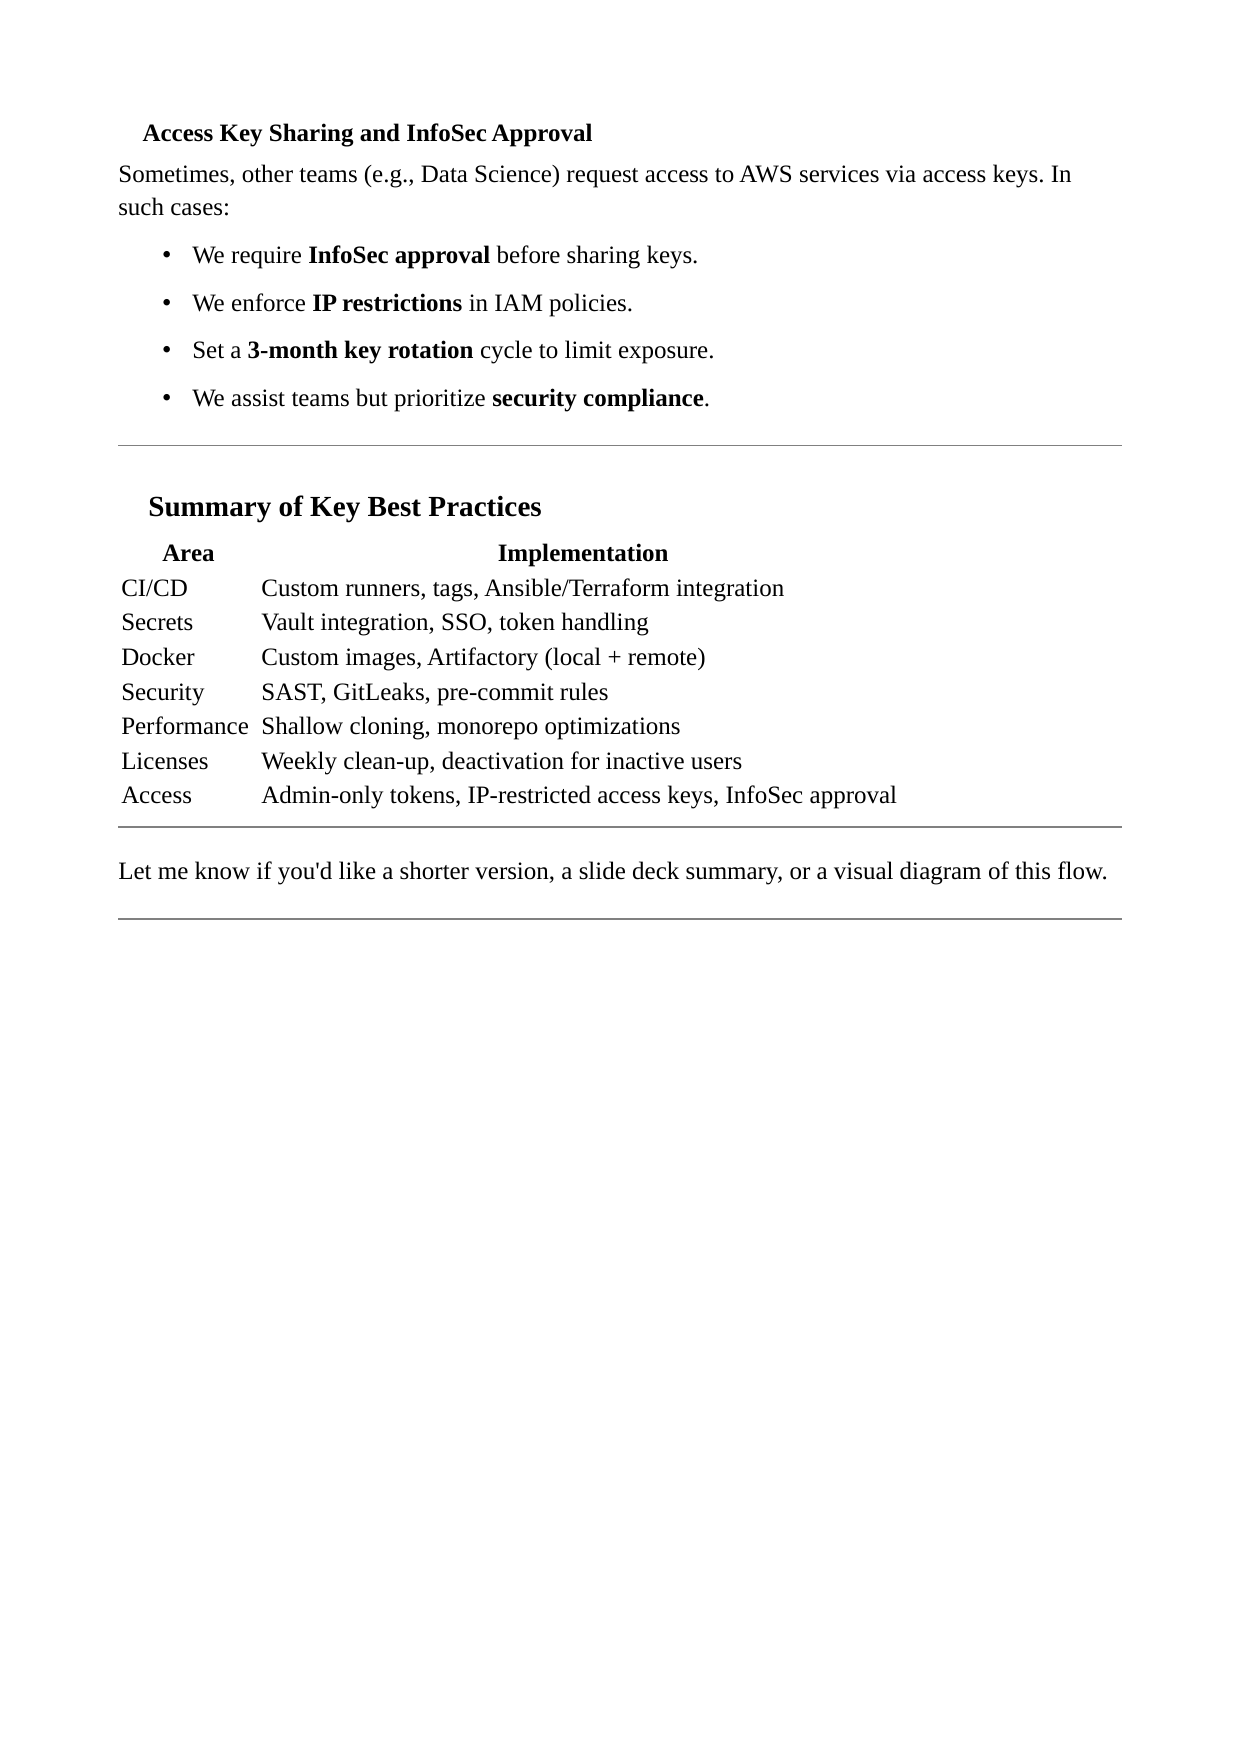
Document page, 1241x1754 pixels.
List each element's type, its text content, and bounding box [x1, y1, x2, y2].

table_header Implementation [258, 535, 908, 570]
subtitle ✅ Summary of Key Best Practices [118, 489, 1122, 523]
table_cell Shallow cloning, monorepo optimizations [258, 708, 908, 743]
table_cell Access [118, 778, 258, 812]
list We enforce IP restrictions in IAM policies. [162, 288, 1122, 316]
table_cell Weekly clean-up, deactivation for inactive users [258, 743, 908, 777]
table_cell Security [118, 674, 258, 708]
table_cell Secrets [118, 605, 258, 639]
table_cell Docker [118, 639, 258, 674]
table_cell SAST, GitLeaks, pre-commit rules [258, 674, 908, 708]
list We require InfoSec approval before sharing keys. [162, 240, 1122, 269]
table_cell CI/CD [118, 570, 258, 604]
table_cell Performance [118, 708, 258, 743]
table_cell Custom runners, tags, Ansible/Terraform integration [258, 570, 908, 604]
table_cell Licenses [118, 743, 258, 777]
list Set a 3-month key rotation cycle to limit exposure. [162, 335, 1122, 364]
text Let me know if you'd like a shorter version, a slide deck summary, or a visual diagram of this flow. [118, 856, 1122, 885]
table_cell Custom images, Artifactory (local + remote) [258, 639, 908, 674]
table_cell Admin-only tokens, IP-restricted access keys, InfoSec approval [258, 778, 908, 812]
text Sometimes, other teams (e.g., Data Science) request access to AWS services via access keys. In such cases: [118, 159, 1122, 221]
table_header Area [118, 535, 258, 570]
list We assist teams but prioritize security compliance. [162, 383, 1122, 412]
table_cell Vault integration, SSO, token handling [258, 605, 908, 639]
subtitle 🔑 Access Key Sharing and InfoSec Approval [118, 118, 1122, 147]
